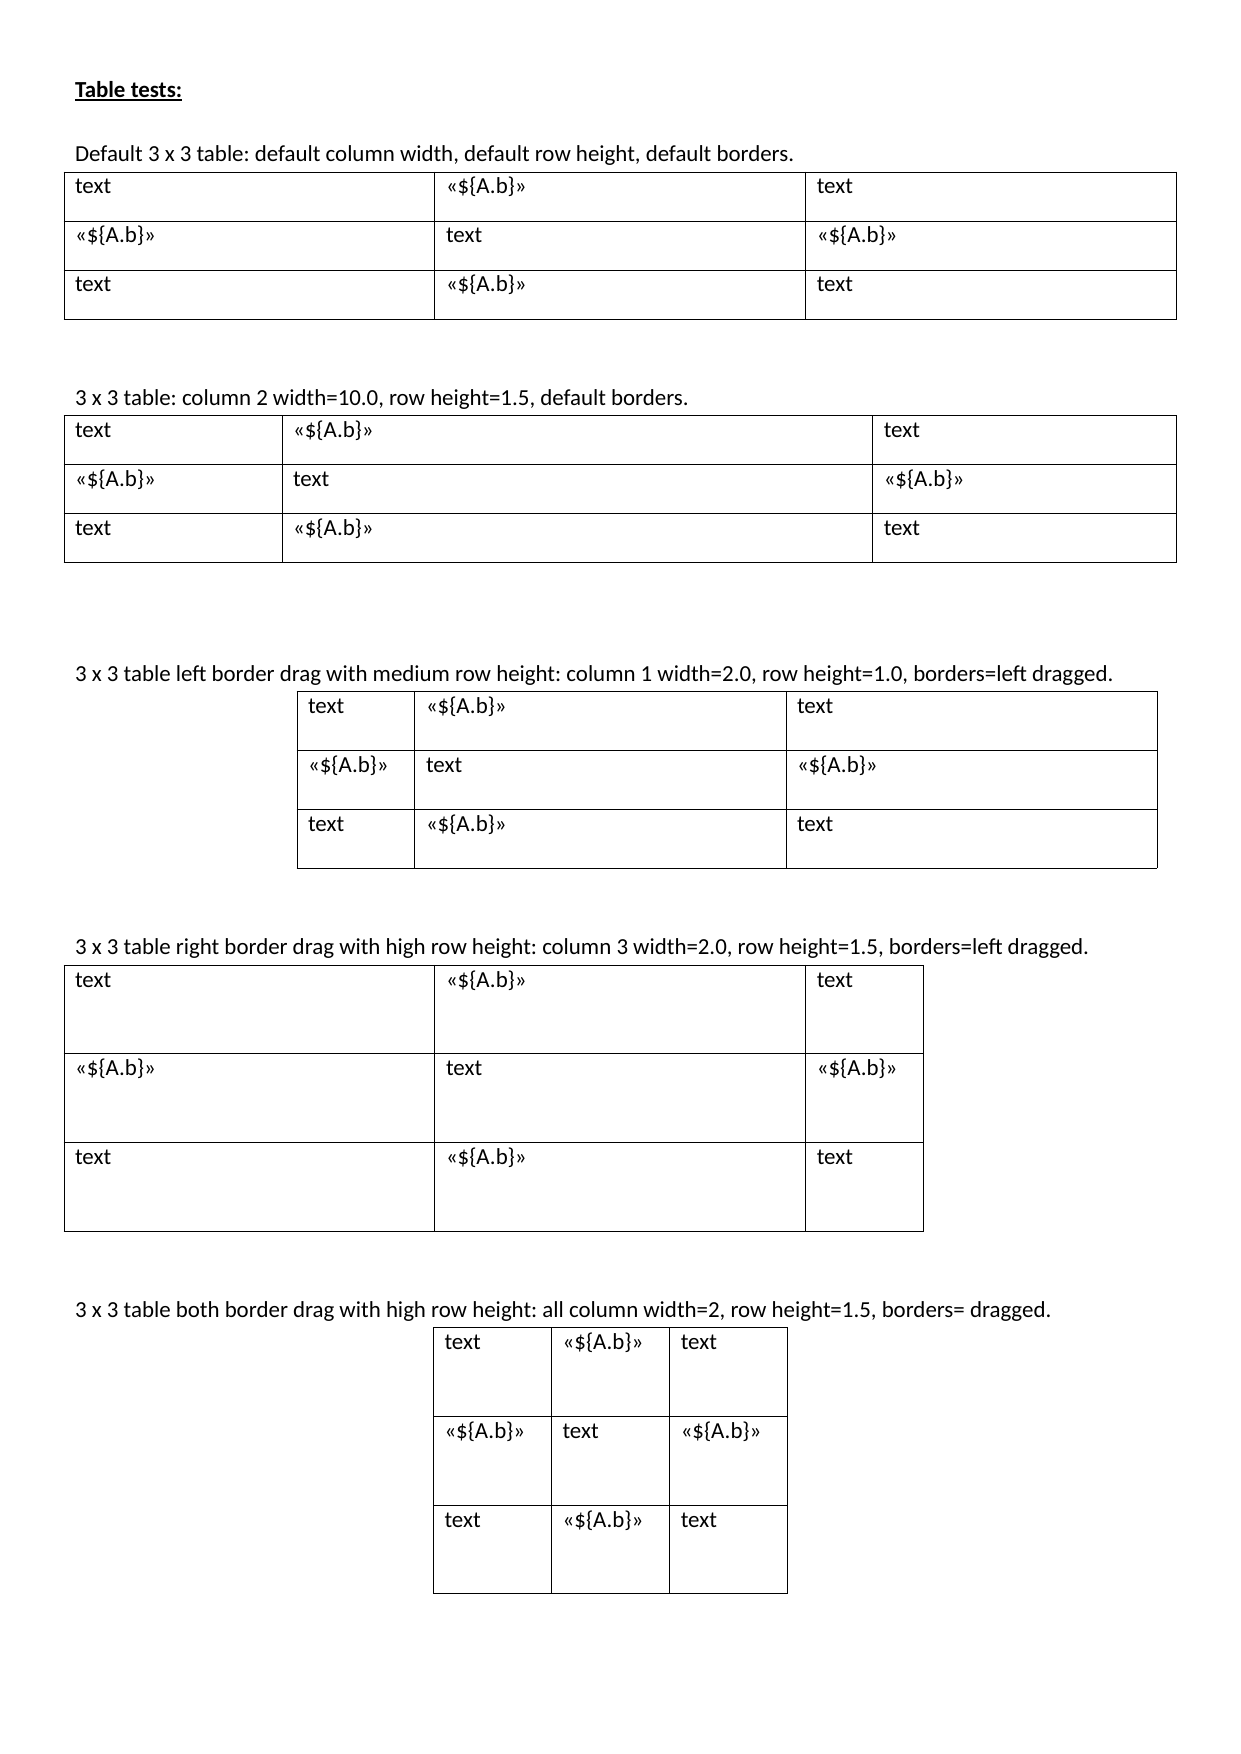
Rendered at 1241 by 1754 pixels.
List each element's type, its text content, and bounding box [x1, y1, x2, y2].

table_cell «${A.b}» [670, 1417, 787, 1504]
table_header «${A.b}» [435, 173, 805, 221]
table_cell «${A.b}» [806, 222, 1176, 269]
table_cell «${A.b}» [552, 1506, 669, 1593]
table_header text [434, 1328, 551, 1416]
table_header text [873, 416, 1176, 464]
table_cell «${A.b}» [435, 271, 805, 318]
table_header text [298, 692, 414, 750]
table_cell «${A.b}» [283, 514, 872, 562]
table_cell text [434, 1506, 551, 1593]
table_cell text [65, 514, 282, 562]
table_cell text [670, 1506, 787, 1593]
table_cell text [787, 810, 1157, 868]
table_cell text [415, 751, 786, 809]
table_cell text [806, 1143, 923, 1231]
table_cell text [435, 222, 805, 269]
table_cell text [552, 1417, 669, 1504]
table_cell «${A.b}» [787, 751, 1157, 809]
table_cell text [283, 465, 872, 513]
table_cell text [806, 271, 1176, 318]
table_header text [65, 966, 434, 1053]
table_header text [65, 416, 282, 464]
table_cell «${A.b}» [806, 1054, 923, 1142]
table_cell «${A.b}» [65, 1054, 434, 1142]
table_header «${A.b}» [283, 416, 872, 464]
table_header «${A.b}» [435, 966, 805, 1053]
table_header text [806, 966, 923, 1053]
text 3 x 3 table right border drag with high row height: column 3 width=2.0, row height=1.5, borders=left dragged. [75, 932, 1165, 961]
table_header «${A.b}» [552, 1328, 669, 1416]
table_header text [806, 173, 1176, 221]
table_cell text [65, 1143, 434, 1231]
table_cell «${A.b}» [415, 810, 786, 868]
table_cell text [435, 1054, 805, 1142]
table_cell «${A.b}» [434, 1417, 551, 1504]
table_header text [787, 692, 1157, 750]
table_cell text [298, 810, 414, 868]
table_header text [65, 173, 434, 221]
text Default 3 x 3 table: default column width, default row height, default borders. [75, 139, 1165, 167]
text 3 x 3 table: column 2 width=10.0, row height=1.5, default borders. [75, 383, 1165, 411]
table_header text [670, 1328, 787, 1416]
table_cell «${A.b}» [873, 465, 1176, 513]
text Table tests: [75, 75, 1165, 103]
table_cell text [873, 514, 1176, 562]
table_cell «${A.b}» [435, 1143, 805, 1231]
table_header «${A.b}» [415, 692, 786, 750]
table_cell text [65, 271, 434, 318]
text 3 x 3 table left border drag with medium row height: column 1 width=2.0, row height=1.0, borders=left dragged. [75, 659, 1165, 687]
text 3 x 3 table both border drag with high row height: all column width=2, row height=1.5, borders= dragged. [75, 1295, 1165, 1323]
table_cell «${A.b}» [298, 751, 414, 809]
table_cell «${A.b}» [65, 222, 434, 269]
table_cell «${A.b}» [65, 465, 282, 513]
